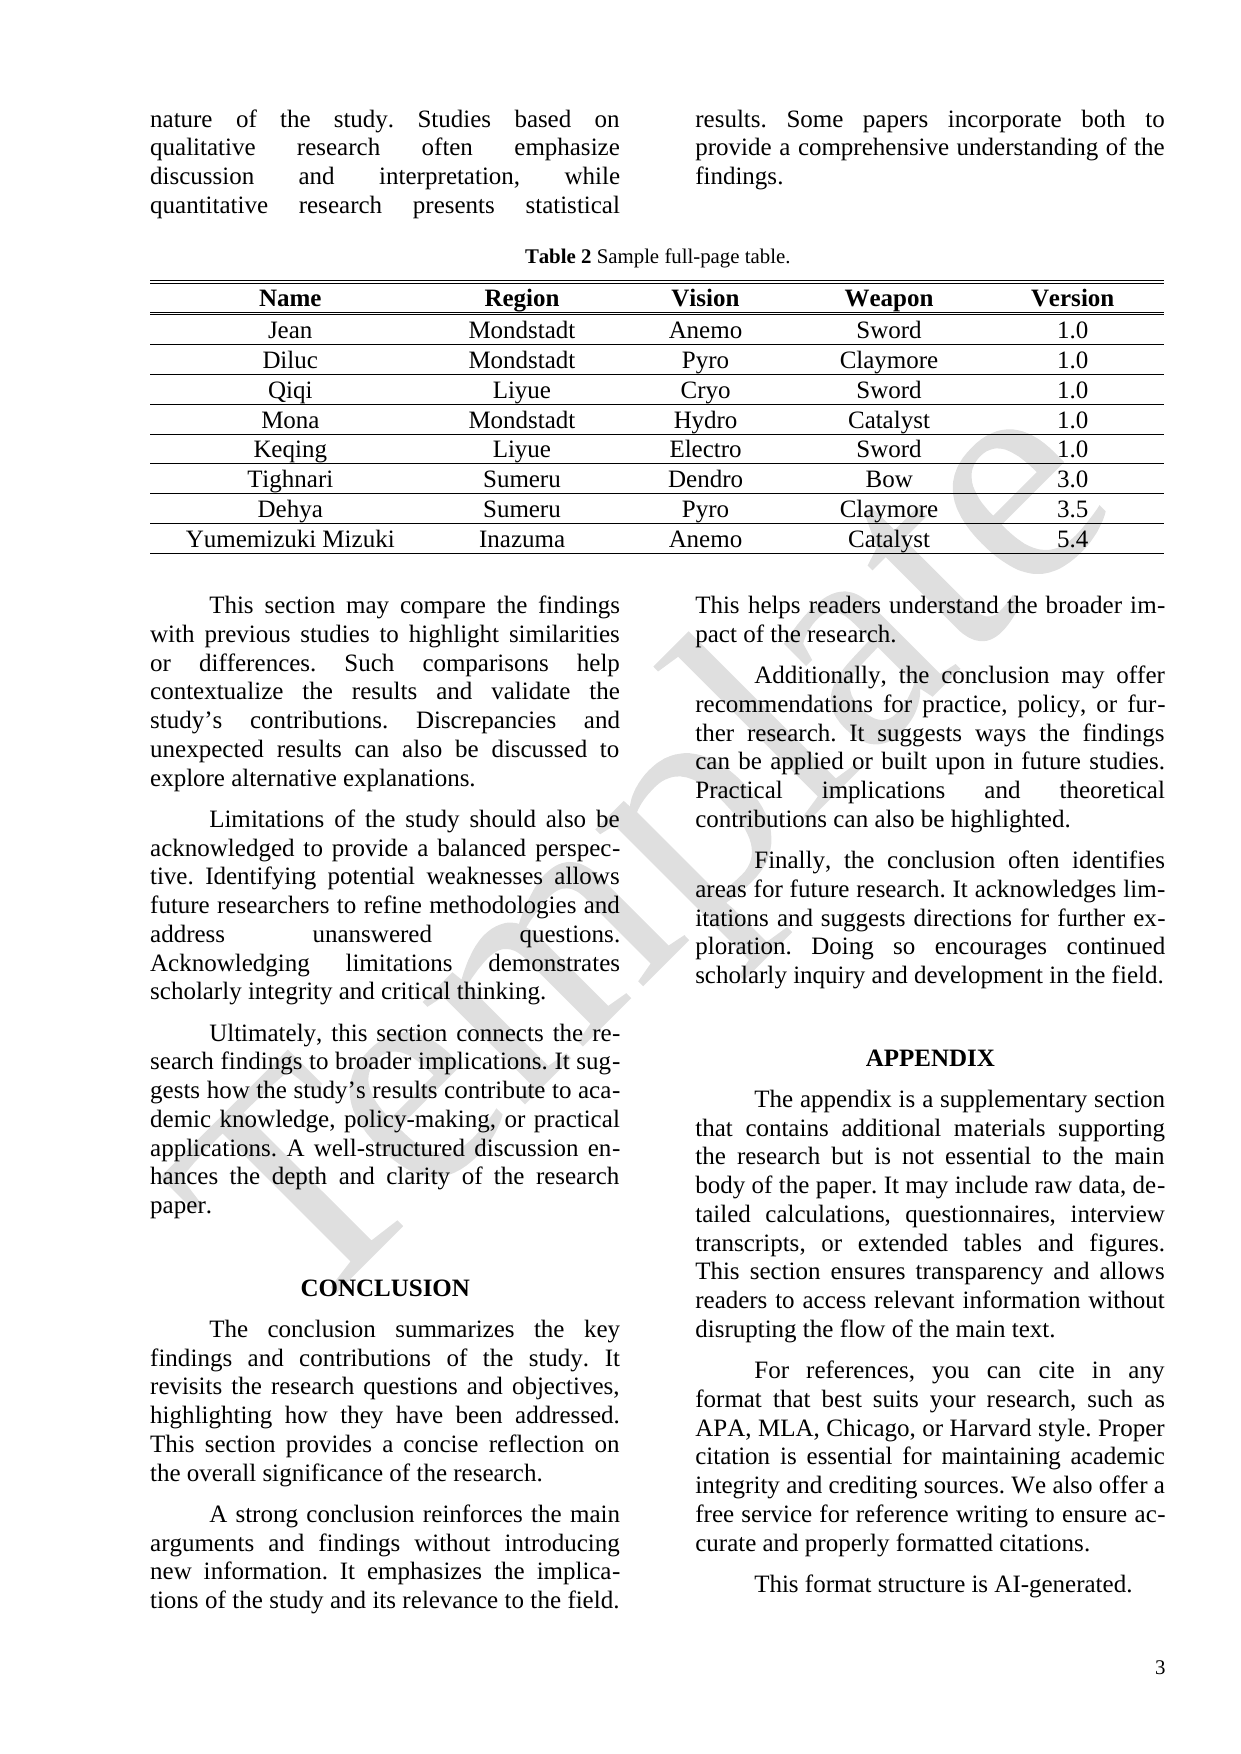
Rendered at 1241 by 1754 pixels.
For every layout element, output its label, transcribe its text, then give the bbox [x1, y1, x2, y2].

text For references, you can cite in any format that best suits your research, such as APA, MLA, Chicago, or Harvard style. Proper cita­tion is essential for maintaining academic in­tegrity and crediting sources. We also offer a free service for reference writing to ensure ac­curate and properly formatted citations. [695, 1355, 1165, 1556]
text A strong conclusion reinforces the main arguments and findings without introducing new information. It emphasizes the implica­tions of the study and its relevance to the field. [150, 1499, 620, 1614]
table_header Vision [614, 284, 797, 312]
text Ultimately, this section connects the re­search findings to broader implications. It sug­gests how the study’s results contribute to aca­demic knowledge, policy-making, or practical applications. A well-structured discussion en­hances the depth and clarity of the research pa­per. [150, 1018, 620, 1219]
table_cell Qiqi [150, 375, 430, 404]
table_cell Hydro [614, 405, 797, 433]
table_cell Jean [150, 315, 430, 344]
table_cell Catalyst [905, 524, 981, 553]
table_cell Bow [797, 464, 958, 493]
table_cell Electro [614, 435, 797, 463]
table_cell 3.5 [1005, 494, 1164, 523]
text results. Some papers incorporate both to provide a comprehensive understanding of the findings. [695, 104, 1165, 190]
table_cell 5.4 [1003, 524, 1084, 549]
table_header Region [430, 284, 613, 312]
table_cell 5.4 [981, 544, 990, 553]
table_cell Claymore [797, 494, 964, 523]
table_cell 3.0 [1035, 464, 1164, 493]
table_cell Sword [797, 375, 981, 404]
text nature of the study. Studies based on qualitative research often emphasize discussion and inter­pretation, while quantitative research presents statistical [150, 104, 620, 219]
table_cell [981, 449, 1025, 463]
table_cell Catalyst [797, 405, 981, 433]
table_cell Pyro [614, 494, 797, 523]
text This format structure is AI-generated. [695, 1569, 1165, 1598]
table_cell Mondstadt [430, 405, 613, 433]
table_cell [972, 464, 981, 493]
table_cell Tighnari [150, 464, 430, 493]
table_header Name [150, 284, 430, 312]
text The conclusion summarizes the key find­ings and contributions of the study. It revisits the research questions and objectives, high­lighting how they have been addressed. This section provides a concise reflection on the overall significance of the research. [150, 1314, 620, 1486]
text This helps readers understand the broader im­pact of the research. [695, 590, 1165, 648]
text Additionally, the conclusion may offer recommendations for practice, policy, or fur­ther research. It suggests ways the findings can be applied or built upon in future studies. Prac­tical implications and theoretical contributions can also be highlighted. [695, 660, 1165, 833]
table_cell Anemo [614, 524, 797, 553]
table_cell Cryo [614, 375, 797, 404]
table_cell 1.0 [981, 405, 1164, 433]
table_cell Sword [797, 435, 981, 463]
table_cell Catalyst [797, 524, 876, 553]
text Finally, the conclusion often identifies areas for future research. It acknowledges lim­itations and suggests directions for further ex­ploration. Doing so encourages continued scholarly inquiry and development in the field. [695, 845, 1165, 989]
text The appendix is a supplementary section that contains additional materials supporting the research but is not essential to the main body of the paper. It may include raw data, de­tailed calculations, questionnaires, interview transcripts, or extended tables and figures. This section ensures transparency and allows read­ers to access relevant information without dis­rupting the flow of the main text. [695, 1084, 1165, 1343]
table_header Version [981, 284, 1164, 312]
table_cell Keqing [150, 435, 430, 463]
table_cell [981, 494, 1013, 514]
table_cell 1.0 [981, 345, 1164, 374]
table_cell 1.0 [1034, 435, 1164, 463]
text Limitations of the study should also be acknowledged to provide a balanced perspec­tive. Identifying potential weaknesses allows future researchers to refine methodologies and address unanswered questions. Acknowledging limitations demonstrates scholarly integrity and critical thinking. [150, 804, 620, 1005]
table_cell Yumemizuki Mizuki [150, 524, 430, 553]
text Table 2 Sample full-page table. [150, 244, 1165, 268]
table_cell Sword [797, 315, 981, 344]
text APPENDIX [695, 1043, 1165, 1071]
table_cell 5.4 [1082, 524, 1164, 553]
table_cell Liyue [430, 435, 613, 463]
text This section may compare the findings with previous studies to highlight similarities or differences. Such comparisons help contextual­ize the results and validate the study’s contribu­tions. Discrepancies and unexpected results can also be discussed to explore alternative expla­nations. [150, 590, 620, 791]
table_cell Mona [150, 405, 430, 433]
table_cell Sumeru [430, 494, 613, 523]
table_cell Sumeru [430, 464, 613, 493]
table_cell [981, 464, 1035, 493]
text CONCLUSION [150, 1273, 620, 1301]
table_cell 1.0 [981, 375, 1164, 404]
table_cell Mondstadt [430, 345, 613, 374]
table_cell Diluc [150, 345, 430, 374]
table_cell Claymore [797, 345, 981, 374]
table_cell 1.0 [981, 315, 1164, 344]
table_cell Pyro [614, 345, 797, 374]
table_header Weapon [797, 284, 981, 312]
table_cell Mondstadt [430, 315, 613, 344]
table_cell Dehya [150, 494, 430, 523]
table_cell Liyue [430, 375, 613, 404]
table_cell Inazuma [430, 524, 613, 553]
table_cell Anemo [614, 315, 797, 344]
table_cell Dendro [614, 464, 797, 493]
